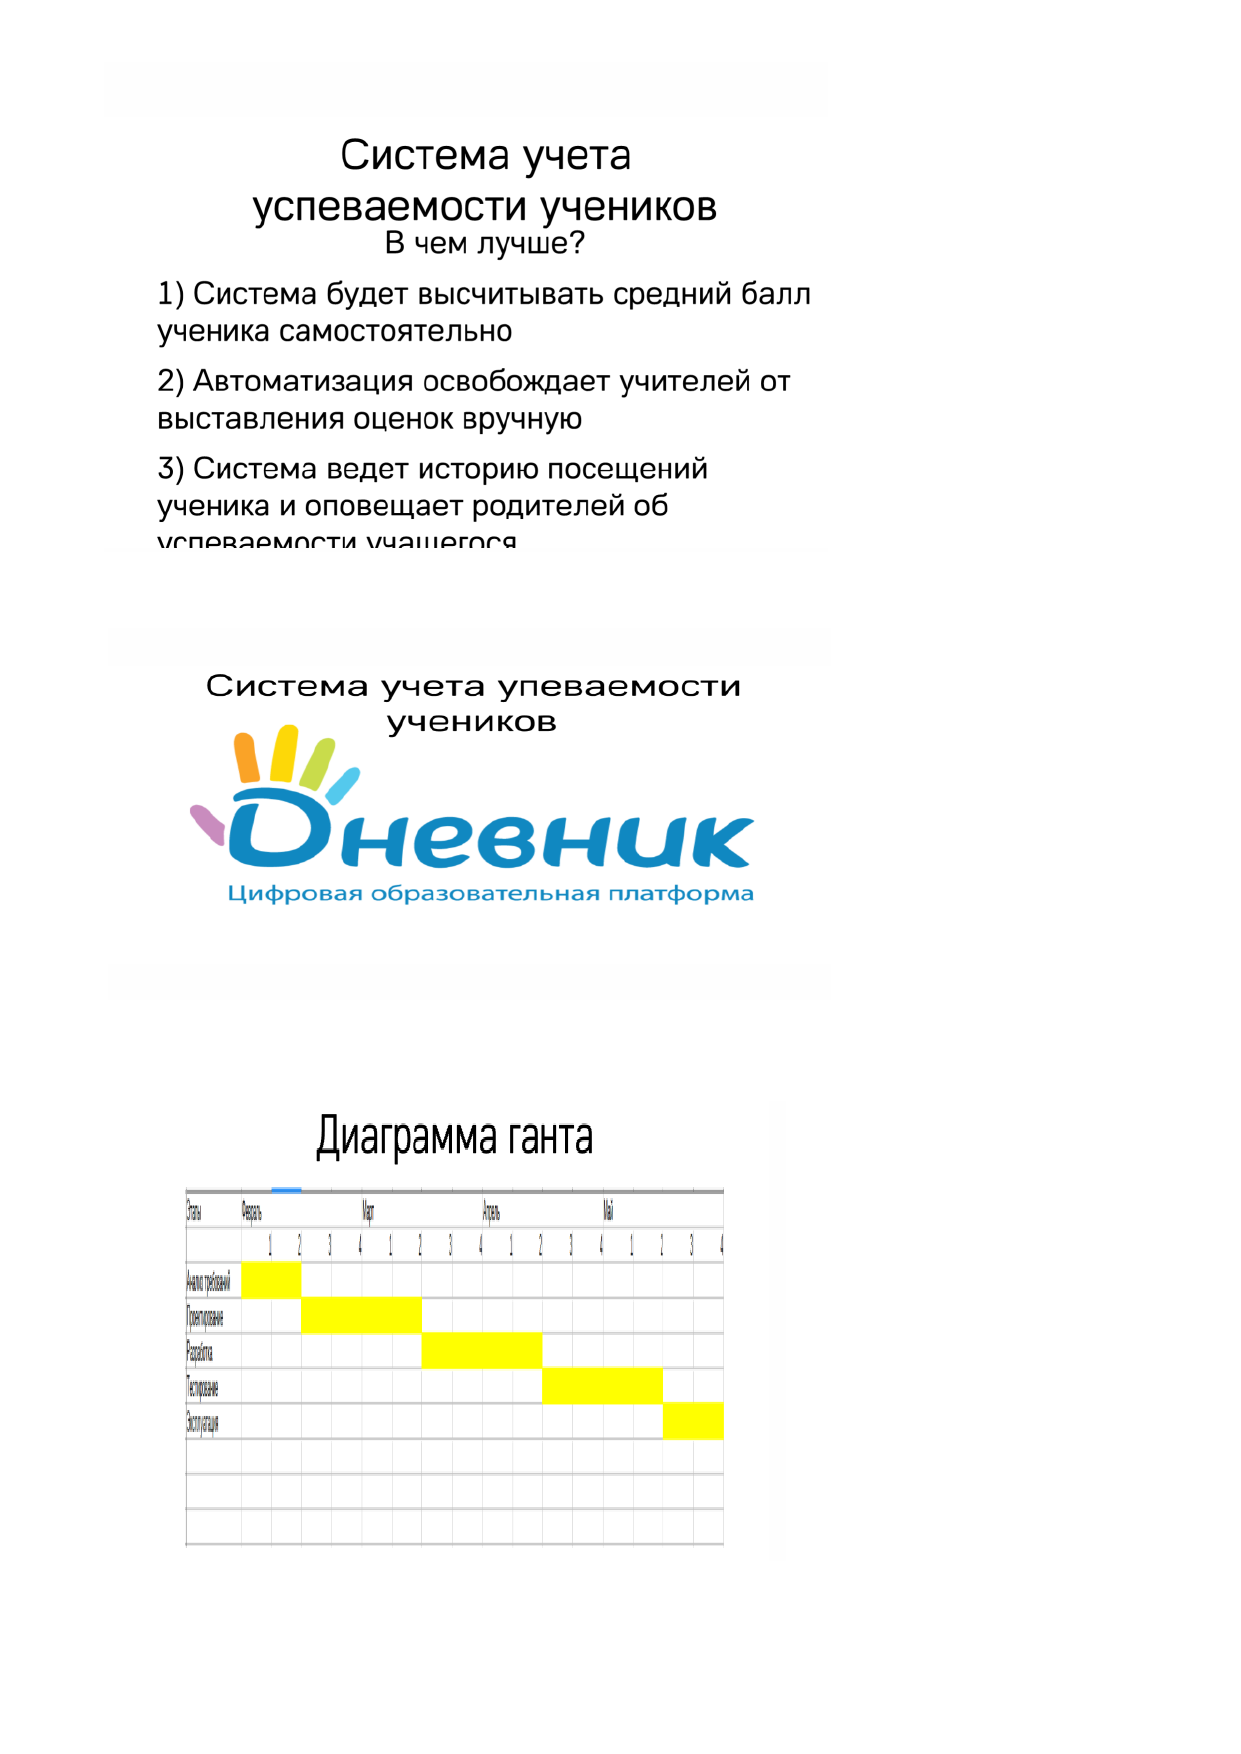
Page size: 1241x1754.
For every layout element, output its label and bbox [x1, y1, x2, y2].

picture [167, 1101, 786, 1561]
picture [103, 62, 828, 552]
picture [107, 628, 832, 1000]
